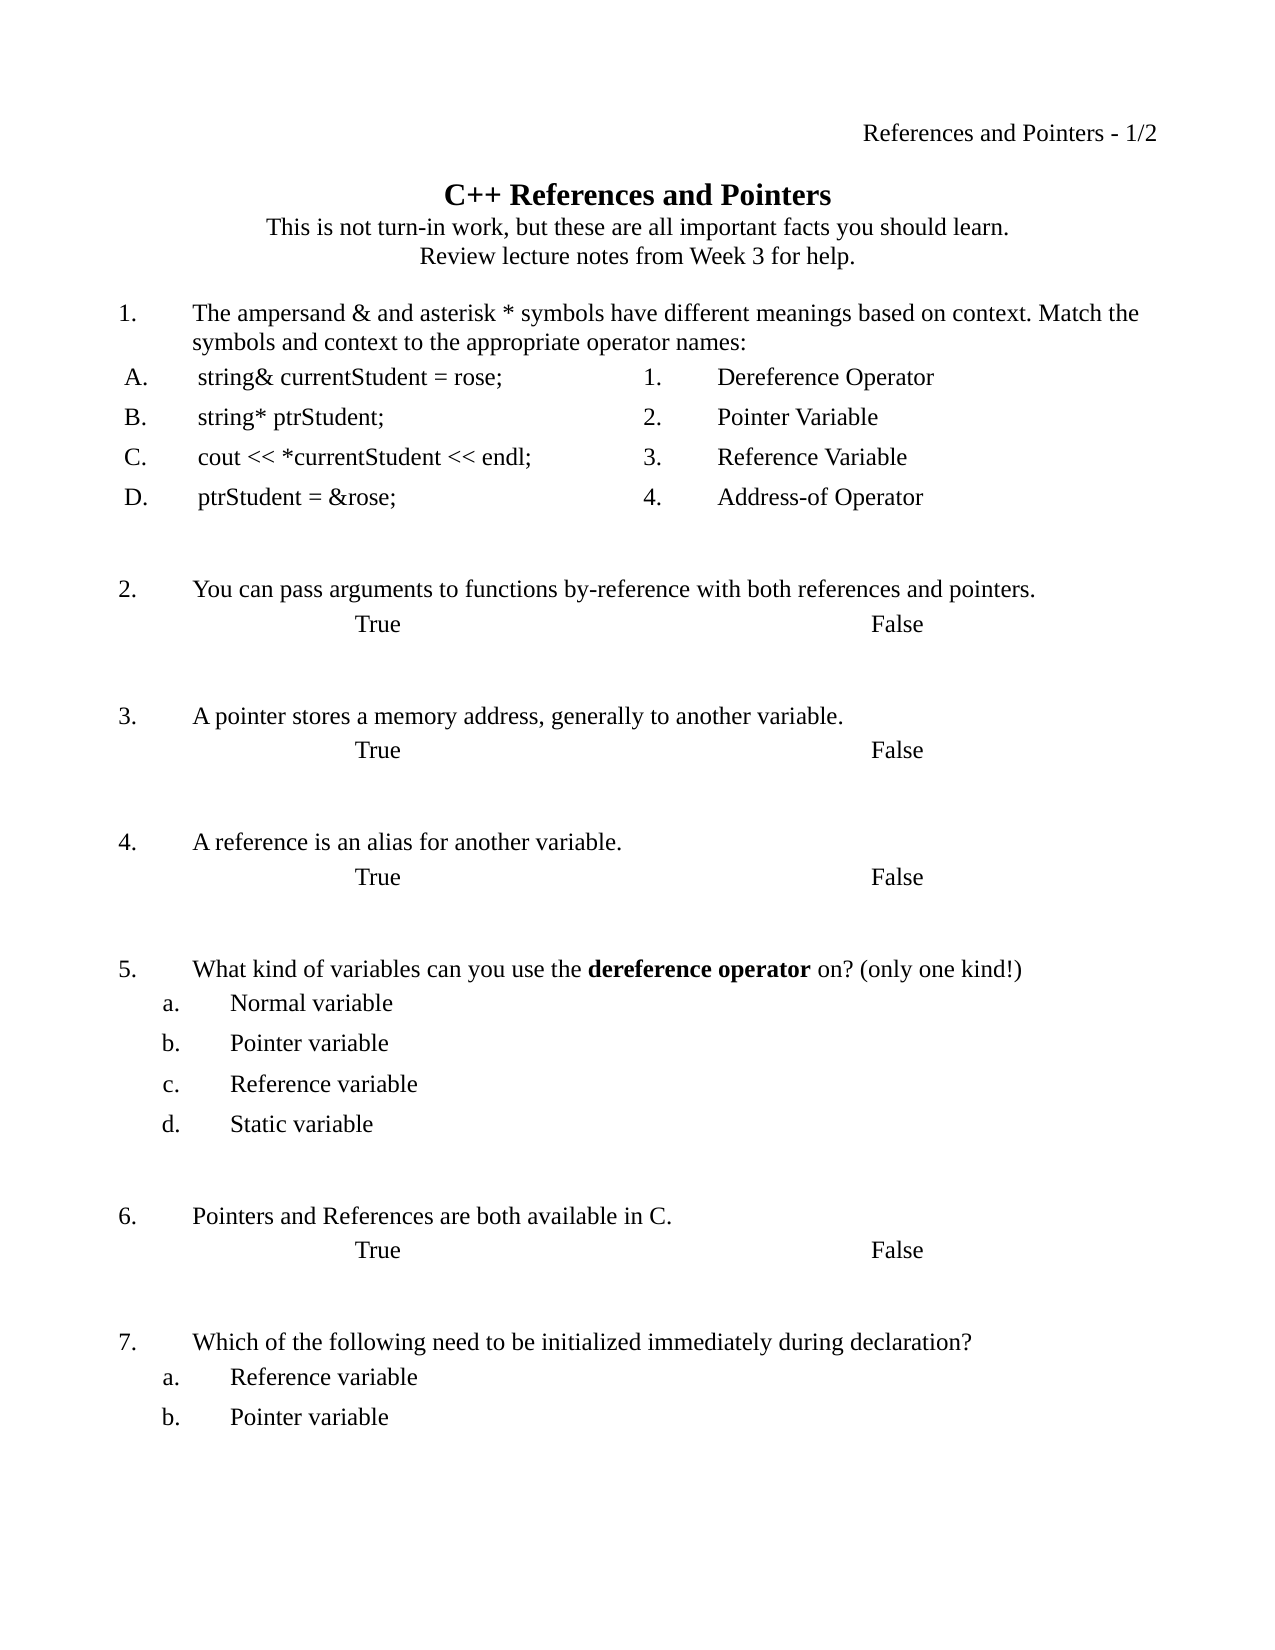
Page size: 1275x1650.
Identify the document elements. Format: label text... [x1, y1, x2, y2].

table_header True [118, 730, 637, 770]
table_cell Pointer variable [224, 1023, 1157, 1063]
text 1. The ampersand & and asterisk * symbols have different meanings based on context. Match the symbols and context to the appropriate operator names: [118, 298, 1157, 356]
text 5. What kind of variables can you use the dereference operator on? (only one kind!) [118, 954, 1157, 982]
table_header Normal variable [224, 983, 1157, 1023]
table_header 1. Dereference Operator [638, 356, 1157, 396]
table_cell Static variable [224, 1103, 1157, 1143]
table_header a. [118, 1356, 224, 1396]
text 4. A reference is an alias for another variable. [118, 827, 1157, 856]
table_cell c. [118, 1063, 224, 1103]
table_cell Pointer variable [224, 1396, 1157, 1436]
text 7. Which of the following need to be initialized immediately during declaration? [118, 1327, 1157, 1356]
table_header True [118, 603, 637, 643]
text Review lecture notes from Week 3 for help. [118, 241, 1157, 270]
table_cell C. cout << *currentStudent << endl; [118, 436, 637, 477]
text This is not turn-in work, but these are all important facts you should learn. [118, 212, 1157, 241]
text C++ References and Pointers [118, 176, 1157, 212]
table_cell 3. Reference Variable [638, 436, 1157, 477]
table_cell d. [118, 1103, 224, 1143]
table_header Reference variable [224, 1356, 1157, 1396]
table_header False [638, 603, 1157, 643]
table_header True [118, 1230, 637, 1270]
text 6. Pointers and References are both available in C. [118, 1201, 1157, 1229]
table_cell 4. Address-of Operator [638, 477, 1157, 517]
table_header A. string& currentStudent = rose; [118, 356, 637, 396]
table_cell B. string* ptrStudent; [118, 396, 637, 436]
table_header True [118, 856, 637, 896]
text 2. You can pass arguments to functions by-reference with both references and pointers. [118, 574, 1157, 603]
table_cell b. [118, 1396, 224, 1436]
table_cell 2. Pointer Variable [638, 396, 1157, 436]
table_cell D. ptrStudent = &rose; [118, 477, 637, 517]
table_header False [638, 730, 1157, 770]
text 3. A pointer stores a memory address, generally to another variable. [118, 701, 1157, 729]
table_header False [638, 1230, 1157, 1270]
table_cell Reference variable [224, 1063, 1157, 1103]
table_header a. [118, 983, 224, 1023]
table_cell b. [118, 1023, 224, 1063]
table_header False [638, 856, 1157, 896]
